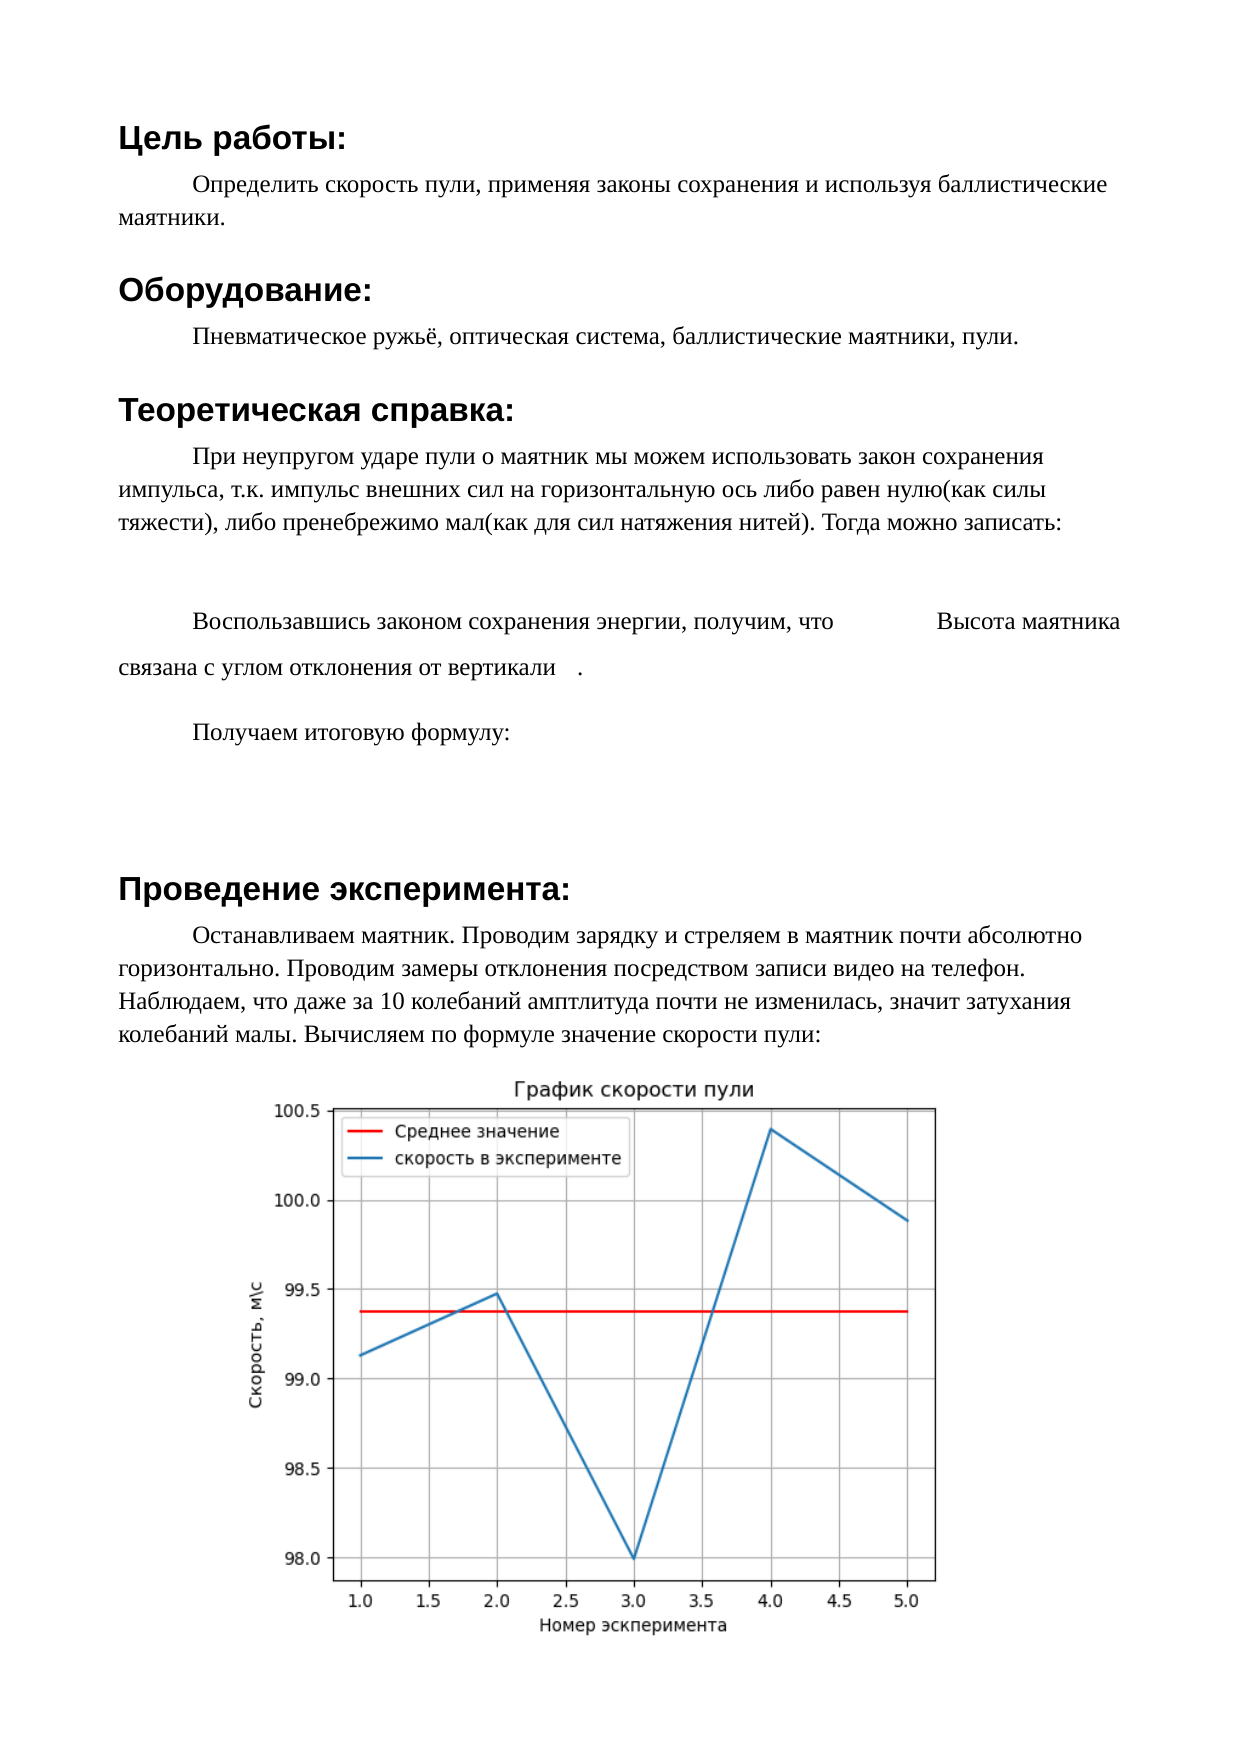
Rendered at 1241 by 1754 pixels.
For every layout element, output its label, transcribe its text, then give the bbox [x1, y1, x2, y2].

text При неупругом ударе пули о маятник мы можем использовать закон сохранения импульса, т.к. импульс внешних сил на горизонтальную ось либо равен нулю(как силы тяжести), либо пренебрежимо мал(как для сил натяжения нитей). Тогда можно записать: [118, 441, 1122, 536]
subtitle Цель работы: [118, 118, 1122, 157]
text Останавливаем маятник. Проводим зарядку и стреляем в маятник почти абсолютно горизонтально. Проводим замеры отклонения посредством записи видео на телефон. Наблюдаем, что даже за 10 колебаний амптлитуда почти не изменилась, значит затухания колебаний малы. Вычисляем по формуле значение скорости пули: [118, 920, 1122, 1048]
subtitle Проведение эксперимента: [118, 869, 1122, 907]
text Определить скорость пули, применяя законы сохранения и используя баллистические маятники. [118, 169, 1122, 231]
subtitle Теоретическая справка: [118, 390, 1122, 428]
text Получаем итоговую формулу: [118, 717, 1122, 746]
text Пневматическое ружьё, оптическая система, баллистические маятники, пули. [118, 321, 1122, 350]
picture [242, 1066, 998, 1643]
subtitle Оборудование: [118, 271, 1122, 309]
text Воспользавшись законом сохранения энергии, получим, что Высота маятника связана с углом отклонения от вертикали . [118, 603, 1122, 698]
